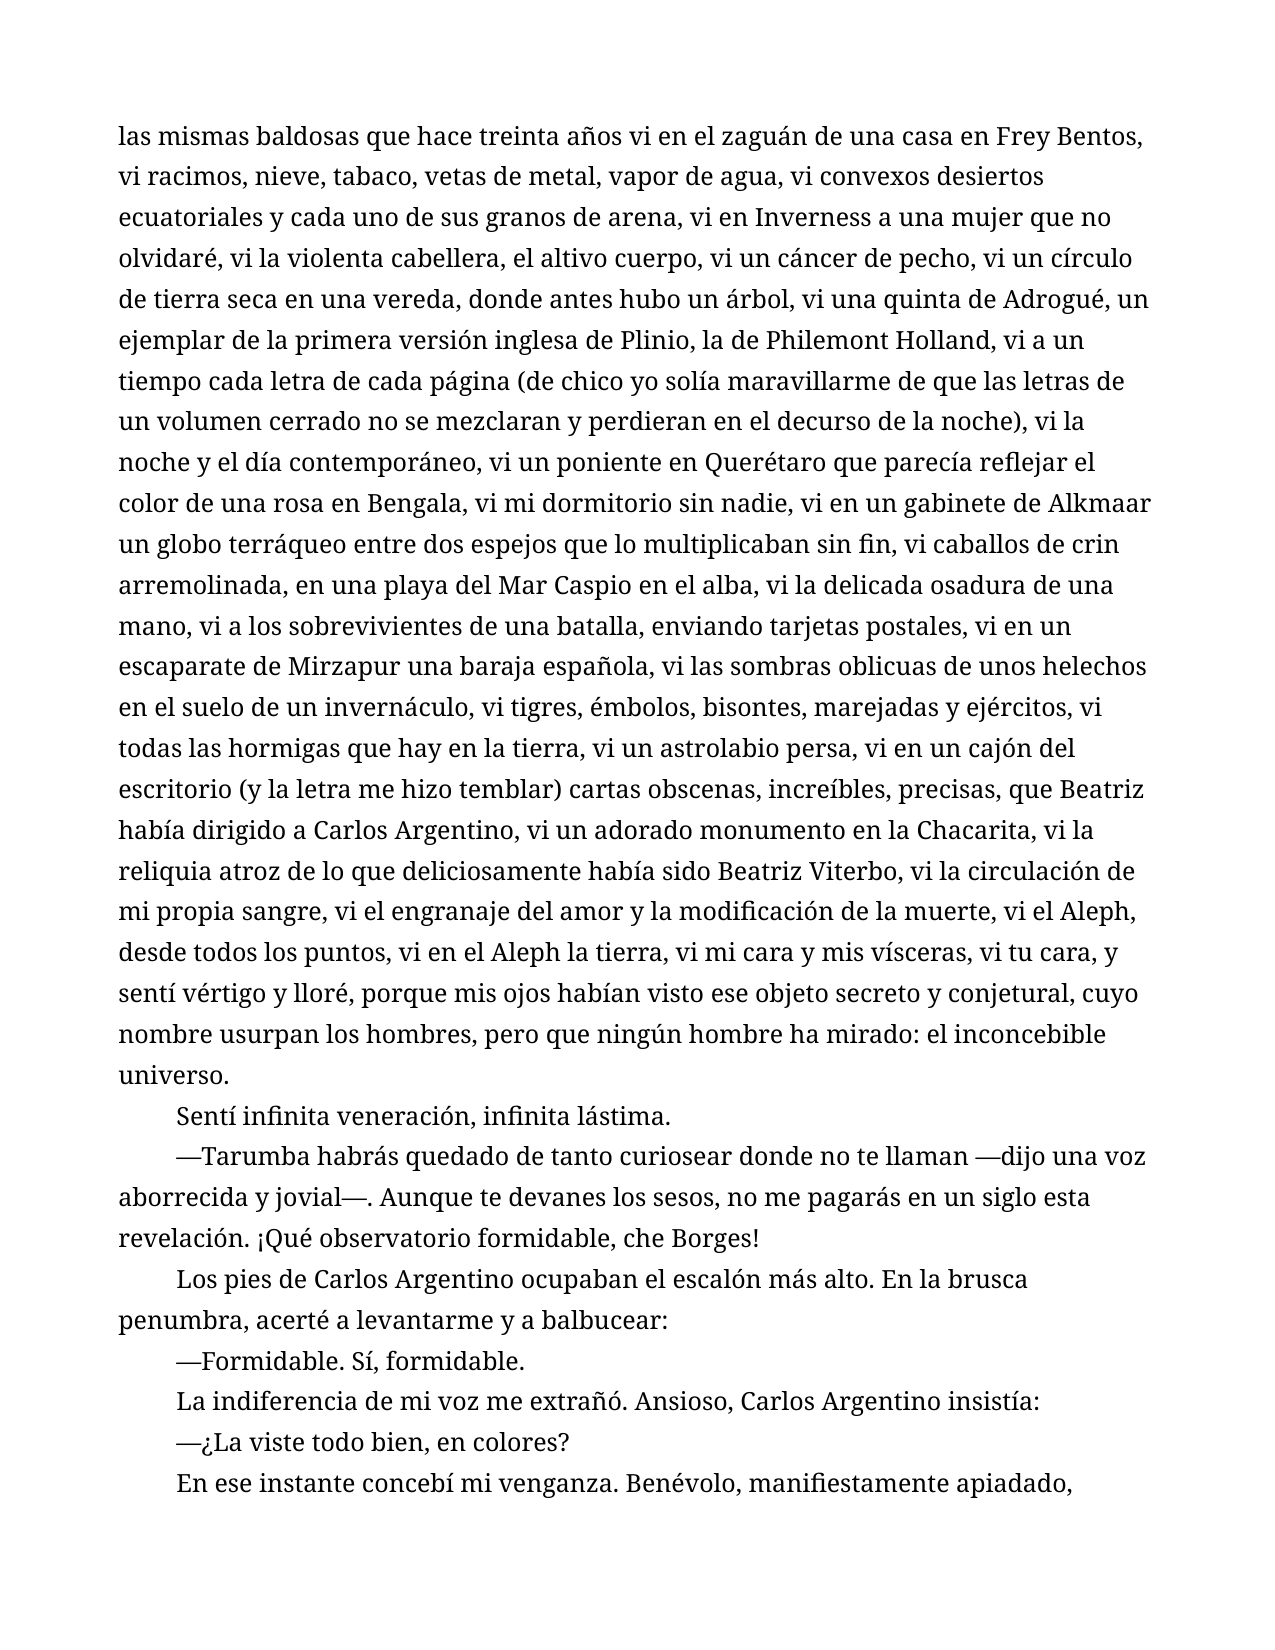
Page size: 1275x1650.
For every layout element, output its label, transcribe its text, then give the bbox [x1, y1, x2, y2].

text las mismas baldosas que hace treinta años vi en el zaguán de una casa en Frey Bentos, vi racimos, nieve, tabaco, vetas de metal, vapor de agua, vi convexos desiertos ecuatoriales y cada uno de sus granos de arena, vi en Inverness a una mujer que no olvidaré, vi la violenta cabellera, el altivo cuerpo, vi un cáncer de pecho, vi un círculo de tierra seca en una vereda, donde antes hubo un árbol, vi una quinta de Adrogué, un ejemplar de la primera versión inglesa de Plinio, la de Philemont Holland, vi a un tiempo cada letra de cada página (de chico yo solía maravillarme de que las letras de un volumen cerrado no se mezclaran y perdieran en el decurso de la noche), vi la noche y el día contemporáneo, vi un poniente en Querétaro que parecía reflejar el color de una rosa en Bengala, vi mi dormitorio sin nadie, vi en un gabinete de Alkmaar un globo terráqueo entre dos espejos que lo multiplicaban sin fin, vi caballos de crin arremolinada, en una playa del Mar Caspio en el alba, vi la delicada osadura de una mano, vi a los sobrevivientes de una batalla, enviando tarjetas postales, vi en un escaparate de Mirzapur una baraja española, vi las sombras oblicuas de unos helechos en el suelo de un invernáculo, vi tigres, émbolos, bisontes, marejadas y ejércitos, vi todas las hormigas que hay en la tierra, vi un astrolabio persa, vi en un cajón del escritorio (y la letra me hizo temblar) cartas obscenas, increíbles, precisas, que Beatriz había dirigido a Carlos Argentino, vi un adorado monumento en la Chacarita, vi la reliquia atroz de lo que deliciosamente había sido Beatriz Viterbo, vi la circulación de mi propia sangre, vi el engranaje del amor y la modificación de la muerte, vi el Aleph, desde todos los puntos, vi en el Aleph la tierra, vi mi cara y mis vísceras, vi tu cara, y sentí vértigo y lloré, porque mis ojos habían visto ese objeto secreto y conjetural, cuyo nombre usurpan los hombres, pero que ningún hombre ha mirado: el inconcebible universo. Sentí infinita veneración, infinita lástima. —Tarumba habrás quedado de tanto curiosear donde no te llaman —dijo una voz aborrecida y jovial—. Aunque te devanes los sesos, no me pagarás en un siglo esta revelación. ¡Qué observatorio formidable, che Borges! Los pies de Carlos Argentino ocupaban el escalón más alto. En la brusca penumbra, acerté a levantarme y a balbucear: —Formidable. Sí, formidable. La indiferencia de mi voz me extrañó. Ansioso, Carlos Argentino insistía: —¿La viste todo bien, en colores? En ese instante concebí mi venganza. Benévolo, manifiestamente apiadado, [118, 118, 1157, 1500]
